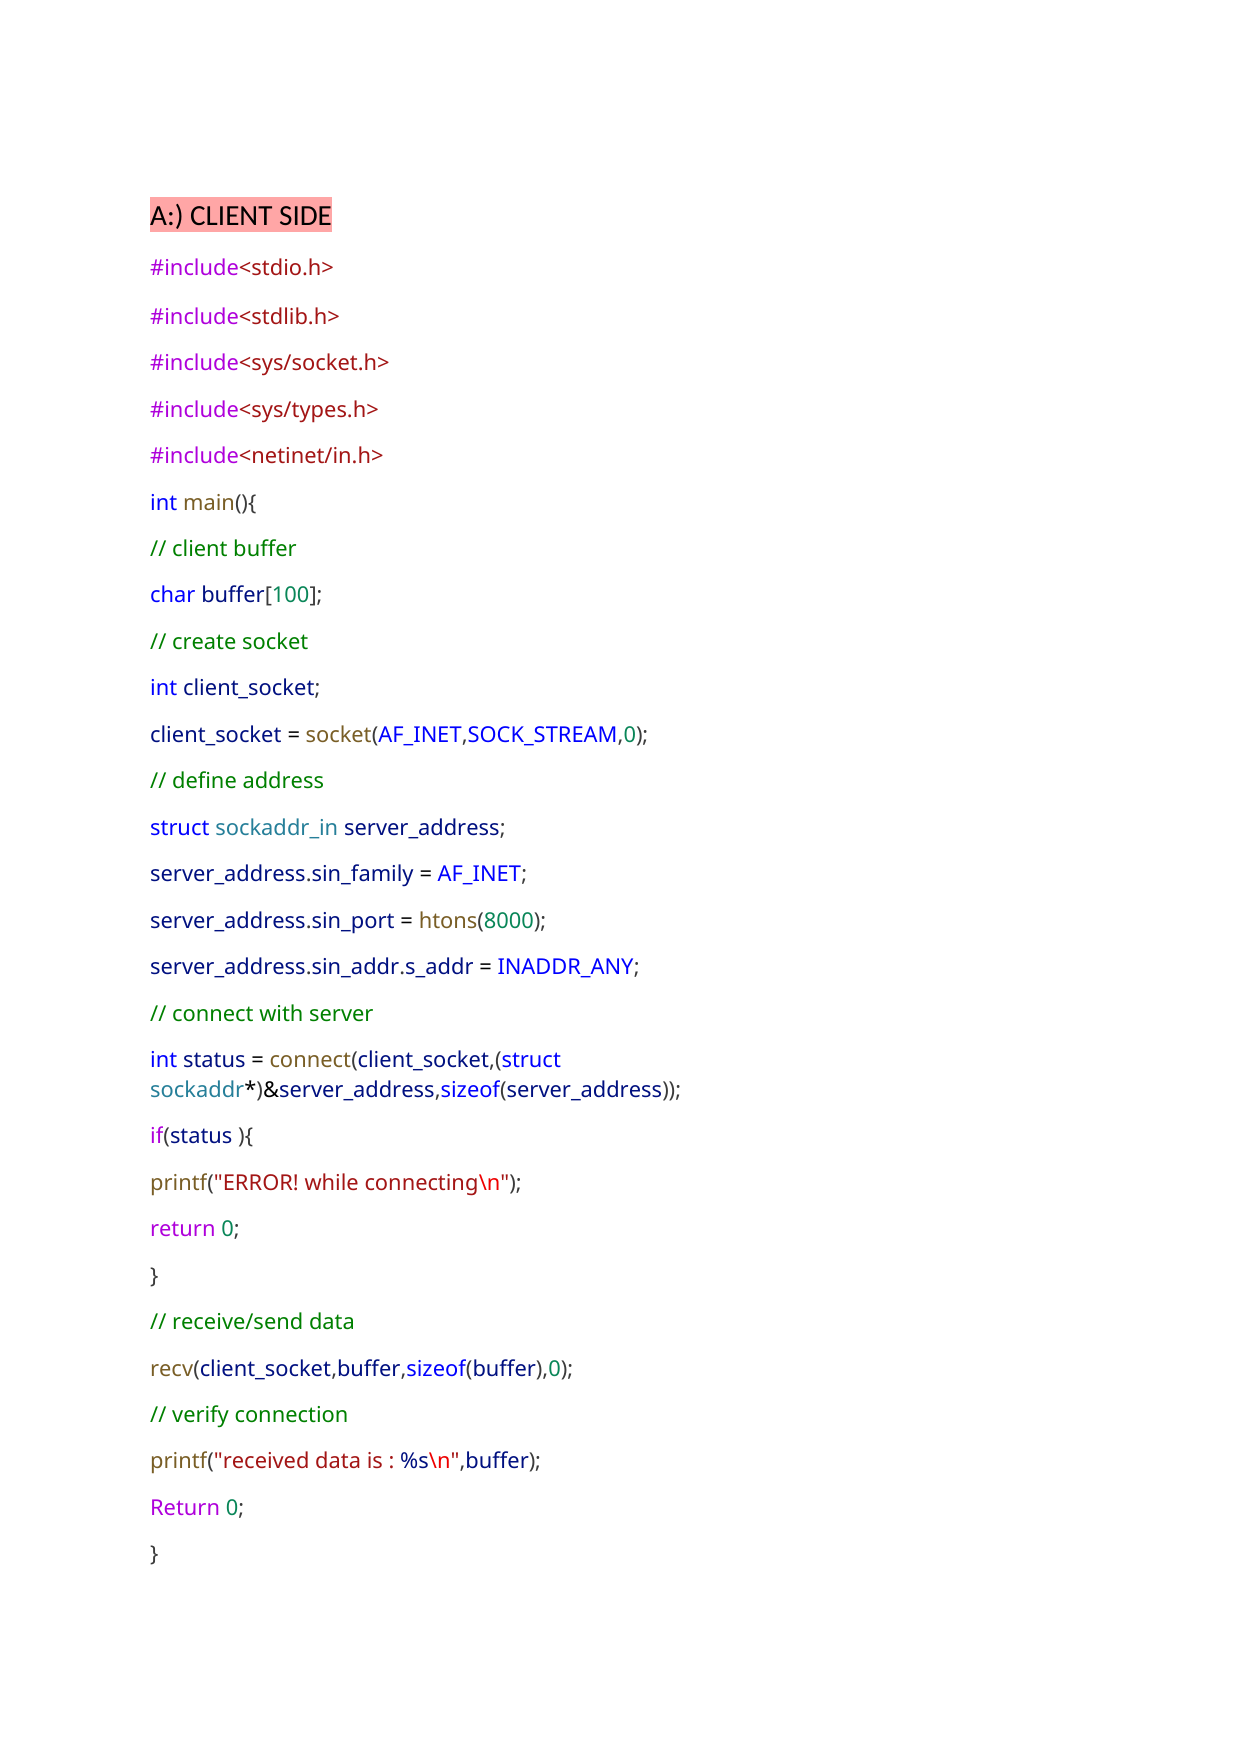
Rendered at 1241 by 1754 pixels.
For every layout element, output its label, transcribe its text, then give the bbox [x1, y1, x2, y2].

text // connect with server [150, 998, 1090, 1027]
text // receive/send data [150, 1306, 1090, 1336]
text // client buffer [150, 533, 1090, 563]
text printf("received data is : %s\n",buffer); [150, 1446, 1090, 1475]
text server_address.sin_family = AF_INET; [150, 858, 1090, 888]
text int status = connect(client_socket,(struct sockaddr*)&server_address,sizeof(server_address)); [150, 1044, 1090, 1104]
text // verify connection [150, 1399, 1090, 1429]
text client_socket = socket(AF_INET,SOCK_STREAM,0); [150, 719, 1090, 749]
text Return 0; [150, 1492, 1090, 1522]
text int main(){ [150, 487, 1090, 516]
text server_address.sin_addr.s_addr = INADDR_ANY; [150, 951, 1090, 981]
text #include<netinet/in.h> [150, 440, 1090, 470]
text #include<stdlib.h> [150, 301, 1090, 331]
text return 0; [150, 1213, 1090, 1243]
text } [150, 1260, 1090, 1289]
text #include<stdio.h> [150, 252, 1090, 282]
text // create socket [150, 626, 1090, 656]
text recv(client_socket,buffer,sizeof(buffer),0); [150, 1353, 1090, 1382]
text printf("ERROR! while connecting\n"); [150, 1167, 1090, 1197]
text char buffer[100]; [150, 579, 1090, 609]
text if(status ){ [150, 1120, 1090, 1150]
text #include<sys/types.h> [150, 394, 1090, 423]
text int client_socket; [150, 672, 1090, 702]
text server_address.sin_port = htons(8000); [150, 905, 1090, 934]
text // define address [150, 765, 1090, 795]
text } [150, 1538, 1090, 1568]
text #include<sys/socket.h> [150, 347, 1090, 377]
text A:) CLIENT SIDE [150, 197, 1090, 232]
text struct sockaddr_in server_address; [150, 812, 1090, 842]
